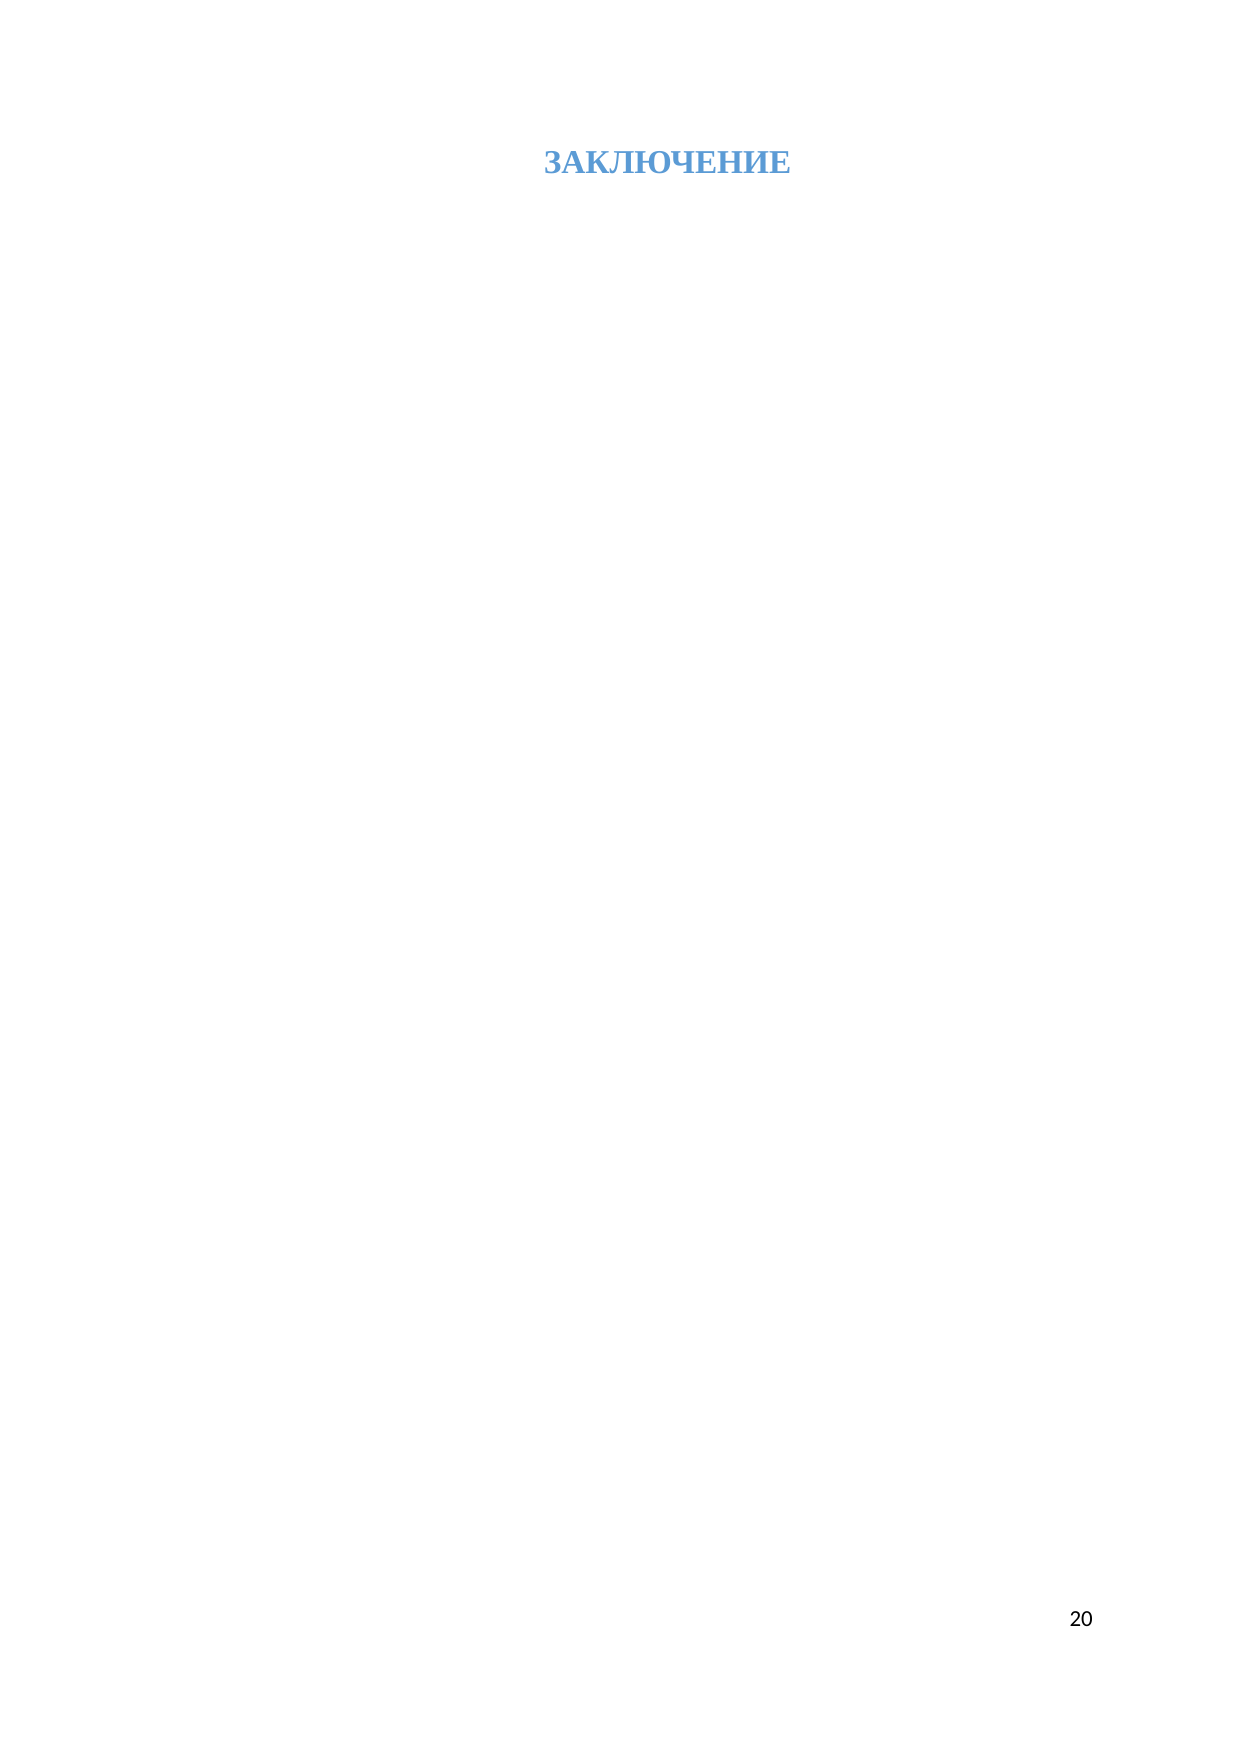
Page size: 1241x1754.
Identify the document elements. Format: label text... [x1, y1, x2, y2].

subtitle заключение [242, 142, 1092, 180]
